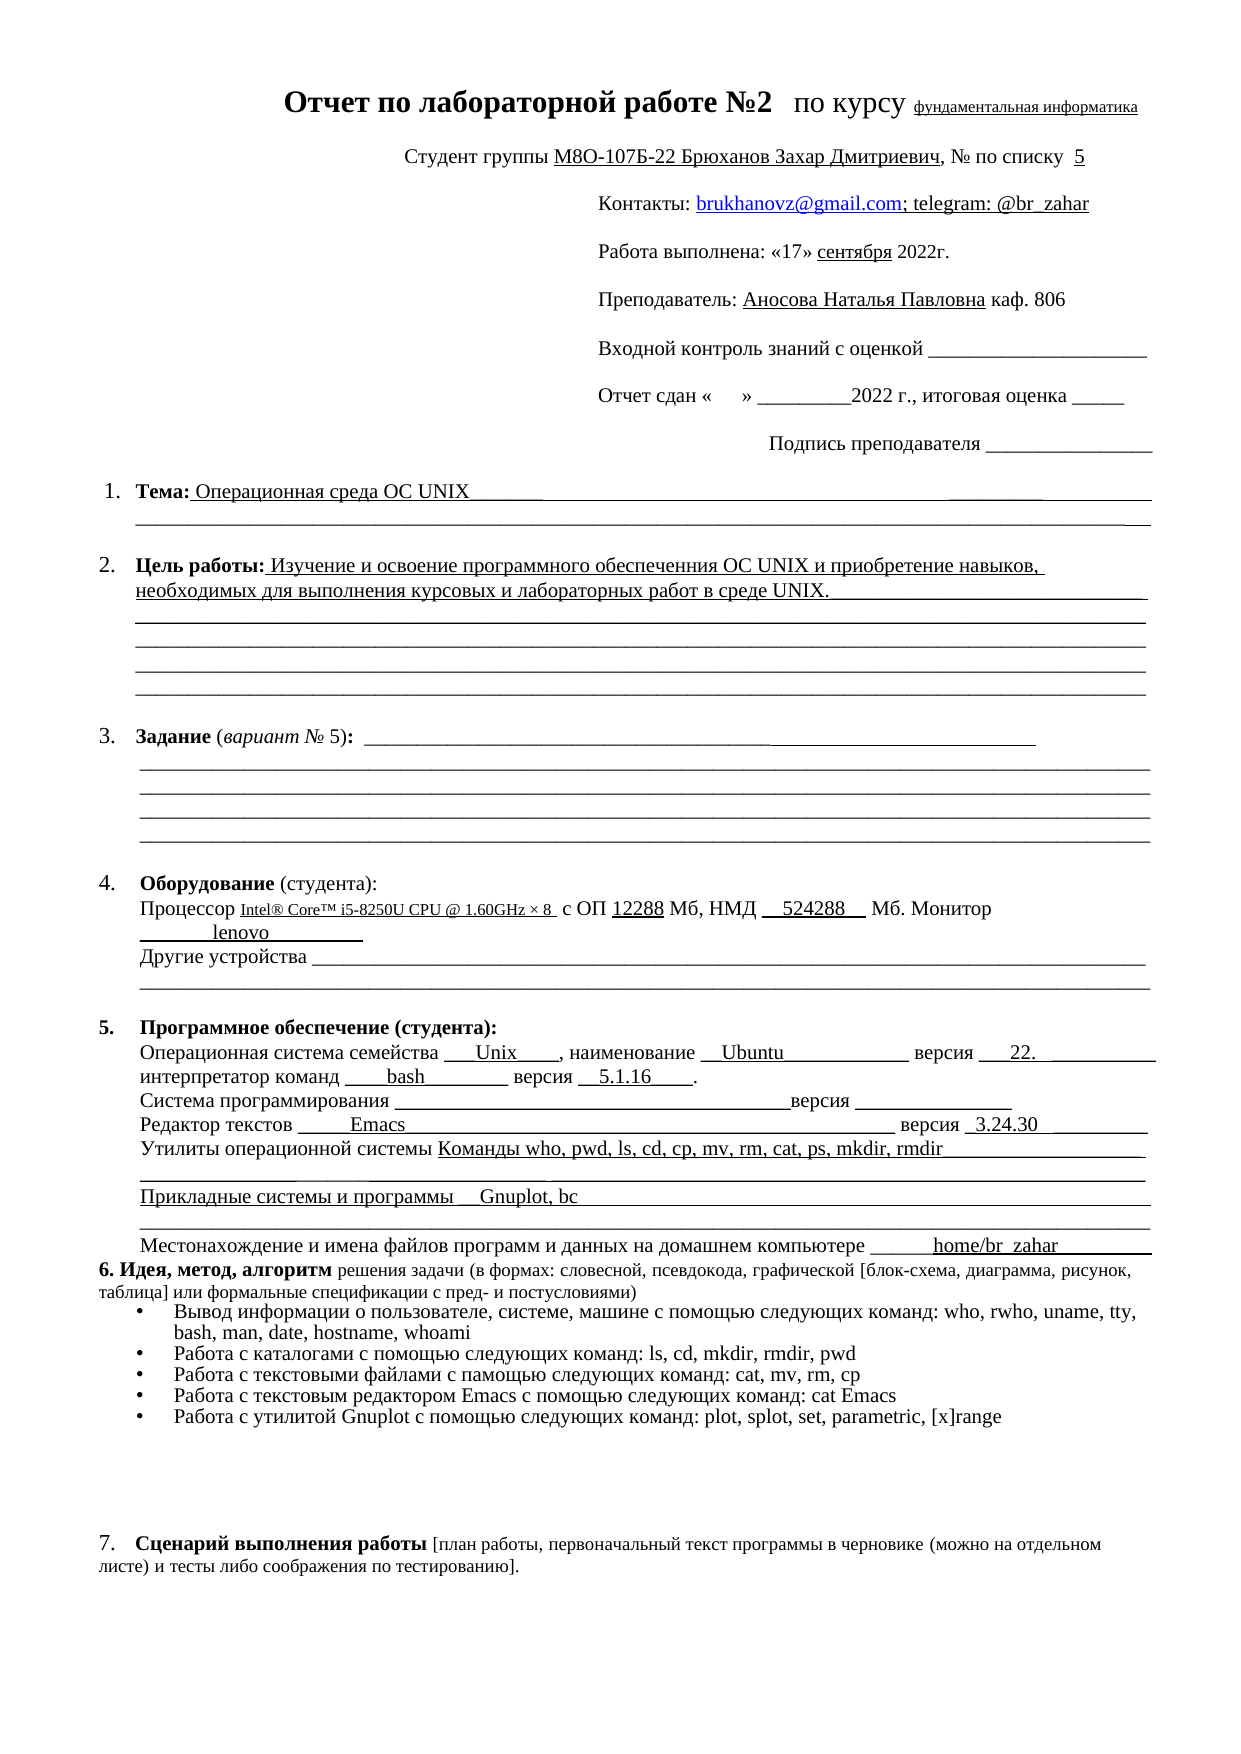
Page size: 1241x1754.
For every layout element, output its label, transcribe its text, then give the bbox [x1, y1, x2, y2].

text _________________________________________________________________________________________________ [139, 821, 1156, 845]
text _________________________________________________________________________________________________ [135, 674, 1156, 698]
list Работа с каталогами с помощью следующих команд: ls, cd, mkdir, rmdir, pwd [136, 1344, 1156, 1365]
list Вывод информации о пользователе, системе, машине с помощью следующих команд: who, rwho, uname, tty, bash, man, date, hostname, whoami [136, 1302, 1156, 1344]
list Работа с текстовыми файлами с памощью следующих команд: cat, mv, rm, cp [136, 1365, 1156, 1386]
text Другие устройства ________________________________________________________________________________ [139, 944, 1156, 968]
text _________________________________________________________________________________________________ [139, 1208, 1156, 1232]
list Цель работы: Изучение и освоение программного обеспеченния OC UNIX и приобретение навыков, необходимых для выполнения курсовых и лабораторных работ в среде UNIX.______________________________ _________________________________________________________________________________________________ [98, 552, 1156, 626]
text _________________________________________________________________________________________________ [139, 968, 1156, 992]
text 6. Идея, метод, алгоритм решения задачи (в формах: словесной, псевдокода, графической [блок-схема, диаграмма, рисунок, таблица] или формальные спецификации с пред- и постусловиями) [98, 1257, 1156, 1302]
text Отчет по лабораторной работе №2 по курсу фундаментальная информатика [283, 83, 1156, 119]
text Местонахождение и имена файлов программ и данных на домашнем компьютере ______home/br_zahar_________ [139, 1232, 1156, 1257]
list Оборудование (студента): [98, 868, 1156, 895]
list Сценарий выполнения работы [план работы, первоначальный текст программы в черновике (можно на отдельном листе) и тесты либо соображения по тестированию]. [98, 1531, 1156, 1577]
text _________________________________________________________________________________________________ [139, 749, 1156, 773]
text _________________________________________________________________________________________________ [135, 626, 1156, 650]
list Тема: Операционная среда OC UNIX_______ _________ _______________________________________________________________________________________________ [104, 478, 1156, 528]
list Работа с текстовым редактором Emacs с помощью следующих команд: cat Emacs [136, 1386, 1156, 1406]
text Отчет сдан « » _________2022 г., итоговая оценка _____ [598, 383, 1156, 407]
text Прикладные системы и программы __Gnuplot, bc [140, 1184, 1156, 1208]
text _________________________________________________________________________________________________ [139, 797, 1156, 821]
text Подпись преподавателя ________________ [769, 431, 1156, 455]
list Задание (вариант № 5): _______________________________________ [98, 722, 1156, 748]
text интерпретатор команд ____bash________ версия __5.1.16____. [139, 1064, 1156, 1088]
list Программное обеспечение (студента): [98, 1015, 1156, 1039]
text Процессор Intel® Core™ i5-8250U CPU @ 1.60GHz × 8 с ОП 12288 Мб, НМД _ 524288_ Мб. Монитор _______lenovo_________ [139, 896, 1156, 944]
text Входной контроль знаний с оценкой _____________________ [598, 336, 1156, 360]
text _________________________________________________________________________________________________ [135, 650, 1156, 674]
text Преподаватель: Аносова Наталья Павловна каф. 806 [598, 287, 1156, 311]
text Работа выполнена: «17» сентября 2022г. [598, 239, 1156, 263]
text Система программирования ______________________________________версия _______________ [139, 1088, 1156, 1112]
text Утилиты операционной системы Команды who, pwd, ls, cd, cp, mv, rm, cat, ps, mkdir, rmdir___________________ _______________________________________ _________________________________________________________ [140, 1136, 1156, 1184]
text Студент группы М8О-107Б-22 Брюханов Захар Дмитриевич, № по списку 5 [404, 144, 1156, 168]
list Работа с утилитой Gnuplot с помощью следующих команд: plot, splot, set, parametric, [x]range [136, 1406, 1156, 1427]
text Контакты: brukhanovz@gmail.com; telegram: @br_zahar [598, 191, 1156, 215]
text _________________________________________________________________________________________________ [139, 773, 1156, 797]
text Редактор текстов _____Emacs_______________________________________________ версия _3.24.30 _________ [139, 1112, 1156, 1136]
text Операционная система семейства ___Unix____, наименование __Ubuntu____________ версия ___22. __________ [139, 1040, 1156, 1064]
